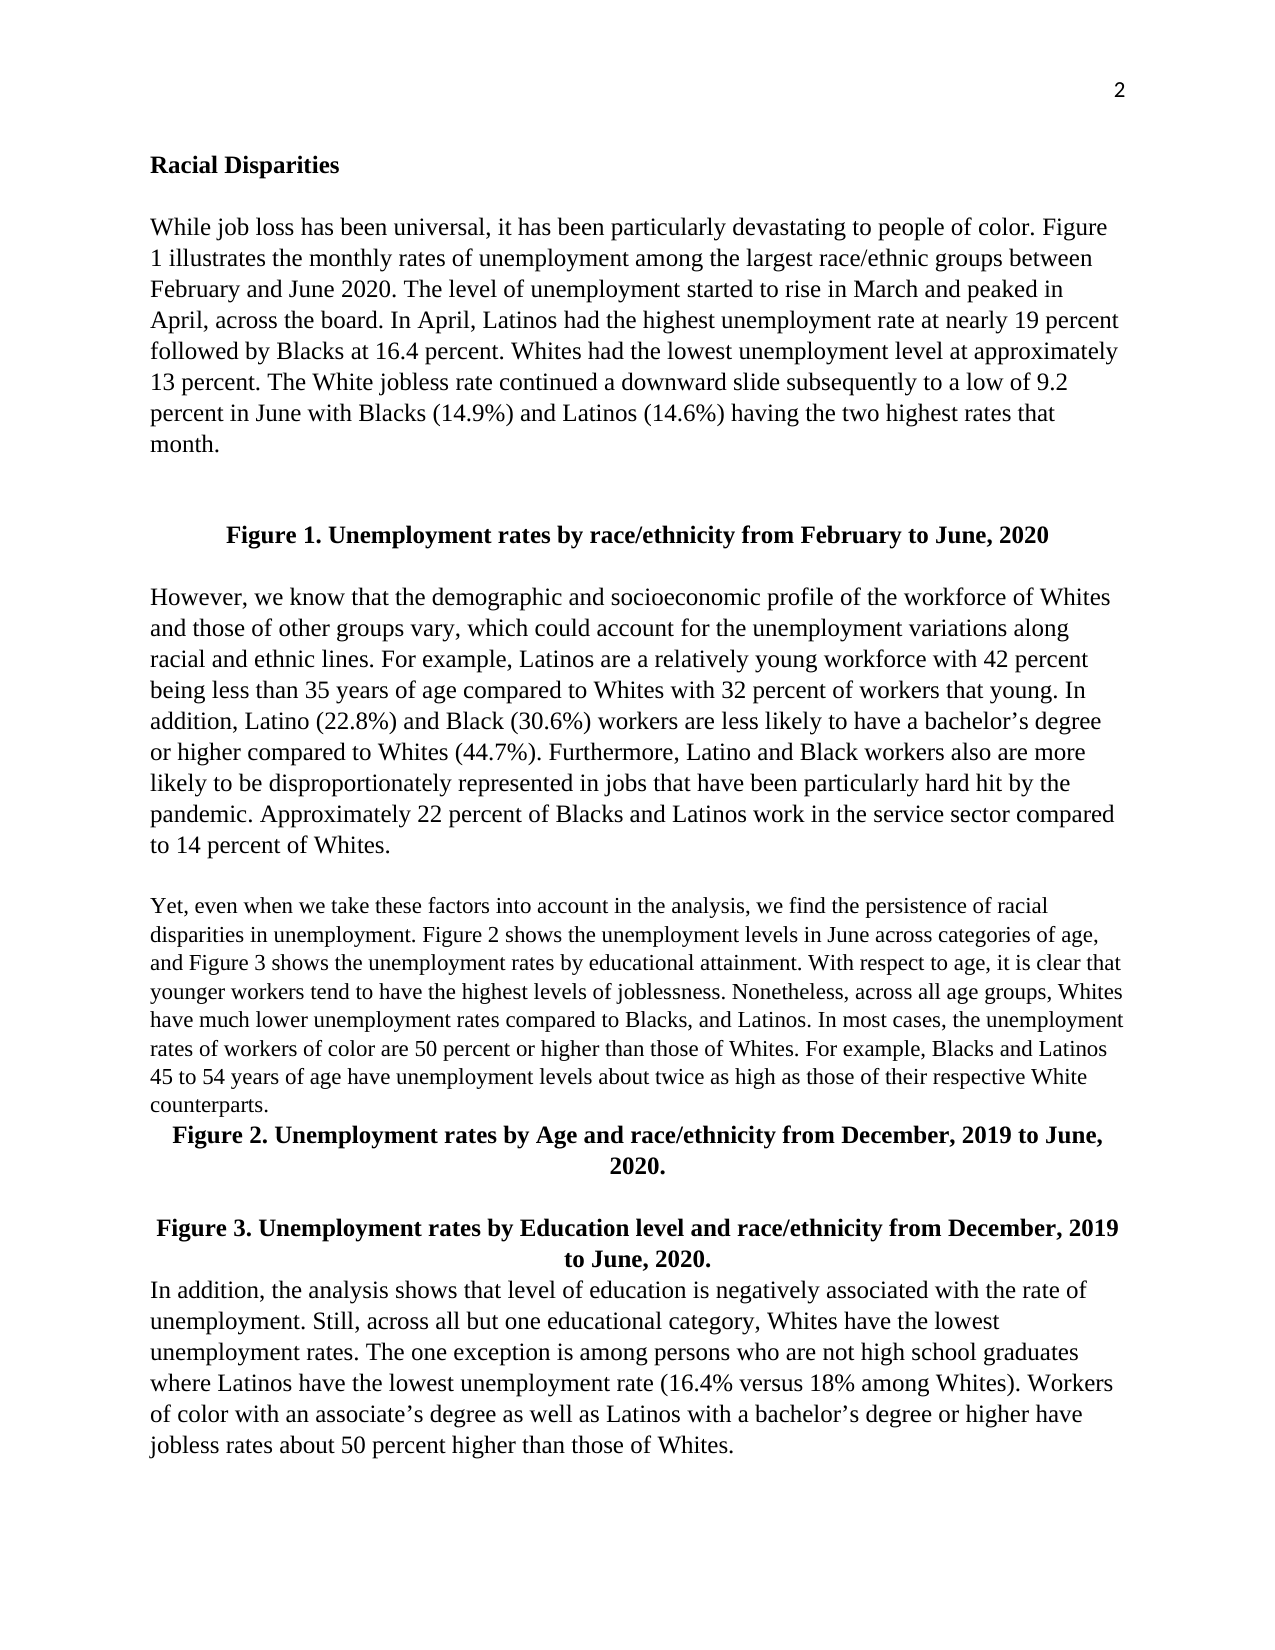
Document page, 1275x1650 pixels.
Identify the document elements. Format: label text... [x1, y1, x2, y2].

text Figure 3. Unemployment rates by Education level and race/ethnicity from December, 2019 to June, 2020. [150, 1213, 1125, 1273]
text However, we know that the demographic and socioeconomic profile of the workforce of Whites and those of other groups vary, which could account for the unemployment variations along racial and ethnic lines. For example, Latinos are a relatively young workforce with 42 percent being less than 35 years of age compared to Whites with 32 percent of workers that young. In addition, Latino (22.8%) and Black (30.6%) workers are less likely to have a bachelor’s degree or higher compared to Whites (44.7%). Furthermore, Latino and Black workers also are more likely to be disproportionately represented in jobs that have been particularly hard hit by the pandemic. Approximately 22 percent of Blacks and Latinos work in the service sector compared to 14 percent of Whites. [150, 582, 1125, 859]
text Figure 1. Unemployment rates by race/ethnicity from February to June, 2020 [150, 520, 1125, 549]
text While job loss has been universal, it has been particularly devastating to people of color. Figure 1 illustrates the monthly rates of unemployment among the largest race/ethnic groups between February and June 2020. The level of unemployment started to rise in March and peaked in April, across the board. In April, Latinos had the highest unemployment rate at nearly 19 percent followed by Blacks at 16.4 percent. Whites had the lowest unemployment level at approximately 13 percent. The White jobless rate continued a downward slide subsequently to a low of 9.2 percent in June with Blacks (14.9%) and Latinos (14.6%) having the two highest rates that month. [150, 212, 1125, 458]
text Figure 2. Unemployment rates by Age and race/ethnicity from December, 2019 to June, 2020. [150, 1120, 1125, 1180]
text Yet, even when we take these factors into account in the analysis, we find the persistence of racial disparities in unemployment. Figure 2 shows the unemployment levels in June across categories of age, and Figure 3 shows the unemployment rates by educational attainment. With respect to age, it is clear that younger workers tend to have the highest levels of joblessness. Nonetheless, across all age groups, Whites have much lower unemployment rates compared to Blacks, and Latinos. In most cases, the unemployment rates of workers of color are 50 percent or higher than those of Whites. For example, Blacks and Latinos 45 to 54 years of age have unemployment levels about twice as high as those of their respective White counterparts. [150, 892, 1125, 1118]
text In addition, the analysis shows that level of education is negatively associated with the rate of unemployment. Still, across all but one educational category, Whites have the lowest unemployment rates. The one exception is among persons who are not high school graduates where Latinos have the lowest unemployment rate (16.4% versus 18% among Whites). Workers of color with an associate’s degree as well as Latinos with a bachelor’s degree or higher have jobless rates about 50 percent higher than those of Whites. [150, 1275, 1125, 1459]
text Racial Disparities [150, 150, 1125, 179]
